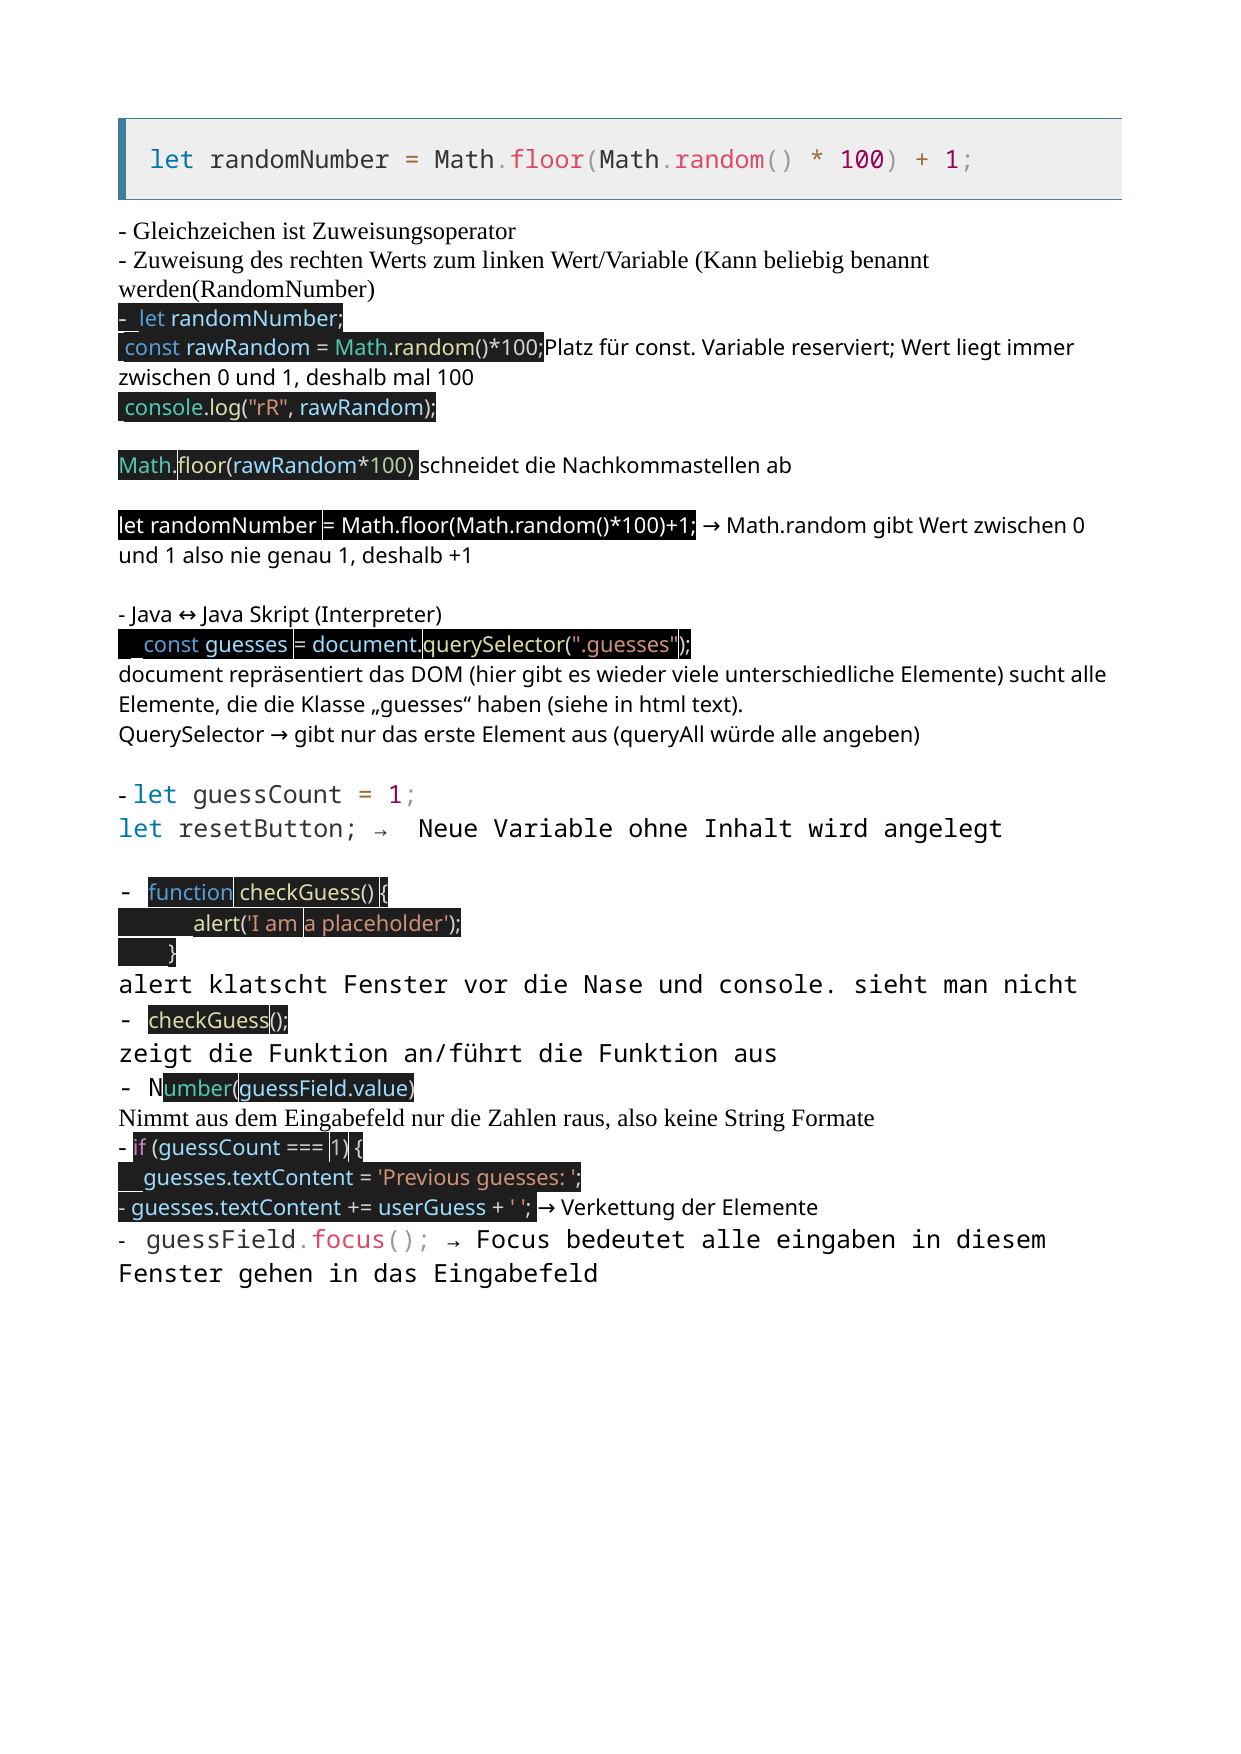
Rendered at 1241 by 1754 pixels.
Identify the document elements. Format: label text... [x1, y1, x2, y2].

text - const guesses = document.querySelector(".guesses"); [118, 629, 1122, 659]
text QuerySelector → gibt nur das erste Element aus (queryAll würde alle angeben) [118, 718, 1122, 748]
text - Java ↔ Java Skript (Interpreter) [118, 599, 1122, 629]
text - Number(guessField.value) [118, 1069, 1122, 1103]
text let randomNumber = Math.floor(Math.random() * 100) + 1; [126, 119, 1122, 199]
text alert klatscht Fenster vor die Nase und console. sieht man nicht [118, 967, 1122, 1001]
text guesses.textContent = 'Previous guesses: '; [118, 1162, 1122, 1192]
text - checkGuess(); [118, 1001, 1122, 1035]
text Nimmt aus dem Eingabefeld nur die Zahlen raus, also keine String Formate [118, 1103, 1122, 1132]
text console.log("rR", rawRandom); [118, 392, 1122, 422]
text - Zuweisung des rechten Werts zum linken Wert/Variable (Kann beliebig benannt werden(RandomNumber) [118, 245, 1122, 302]
text const rawRandom = Math.random()*100;Platz für const. Variable reserviert; Wert liegt immer zwischen 0 und 1, deshalb mal 100 [118, 332, 1122, 392]
text - Gleichzeichen ist Zuweisungsoperator [118, 216, 1122, 245]
text alert('I am a placeholder'); [118, 908, 1122, 937]
text - guessField.focus(); → Focus bedeutet alle eingaben in diesem Fenster gehen in das Eingabefeld [118, 1222, 1122, 1290]
text } [118, 937, 1122, 967]
text - let randomNumber; [118, 302, 1122, 332]
text let resetButton; → Neue Variable ohne Inhalt wird angelegt [118, 811, 1122, 845]
text zeigt die Funktion an/führt die Funktion aus [118, 1035, 1122, 1069]
text Math.floor(rawRandom*100) schneidet die Nachkommastellen ab [118, 450, 1122, 480]
text - guesses.textContent += userGuess + ' '; → Verkettung der Elemente [118, 1192, 1122, 1222]
text - function checkGuess() { [118, 873, 1122, 908]
text - if (guessCount === 1) { [118, 1132, 1122, 1162]
text document repräsentiert das DOM (hier gibt es wieder viele unterschiedliche Elemente) sucht alle Elemente, die die Klasse „guesses“ haben (siehe in html text). [118, 659, 1122, 718]
text let randomNumber = Math.floor(Math.random()*100)+1; → Math.random gibt Wert zwischen 0 und 1 also nie genau 1, deshalb +1 [118, 510, 1122, 569]
text - let guessCount = 1; [118, 777, 1122, 811]
